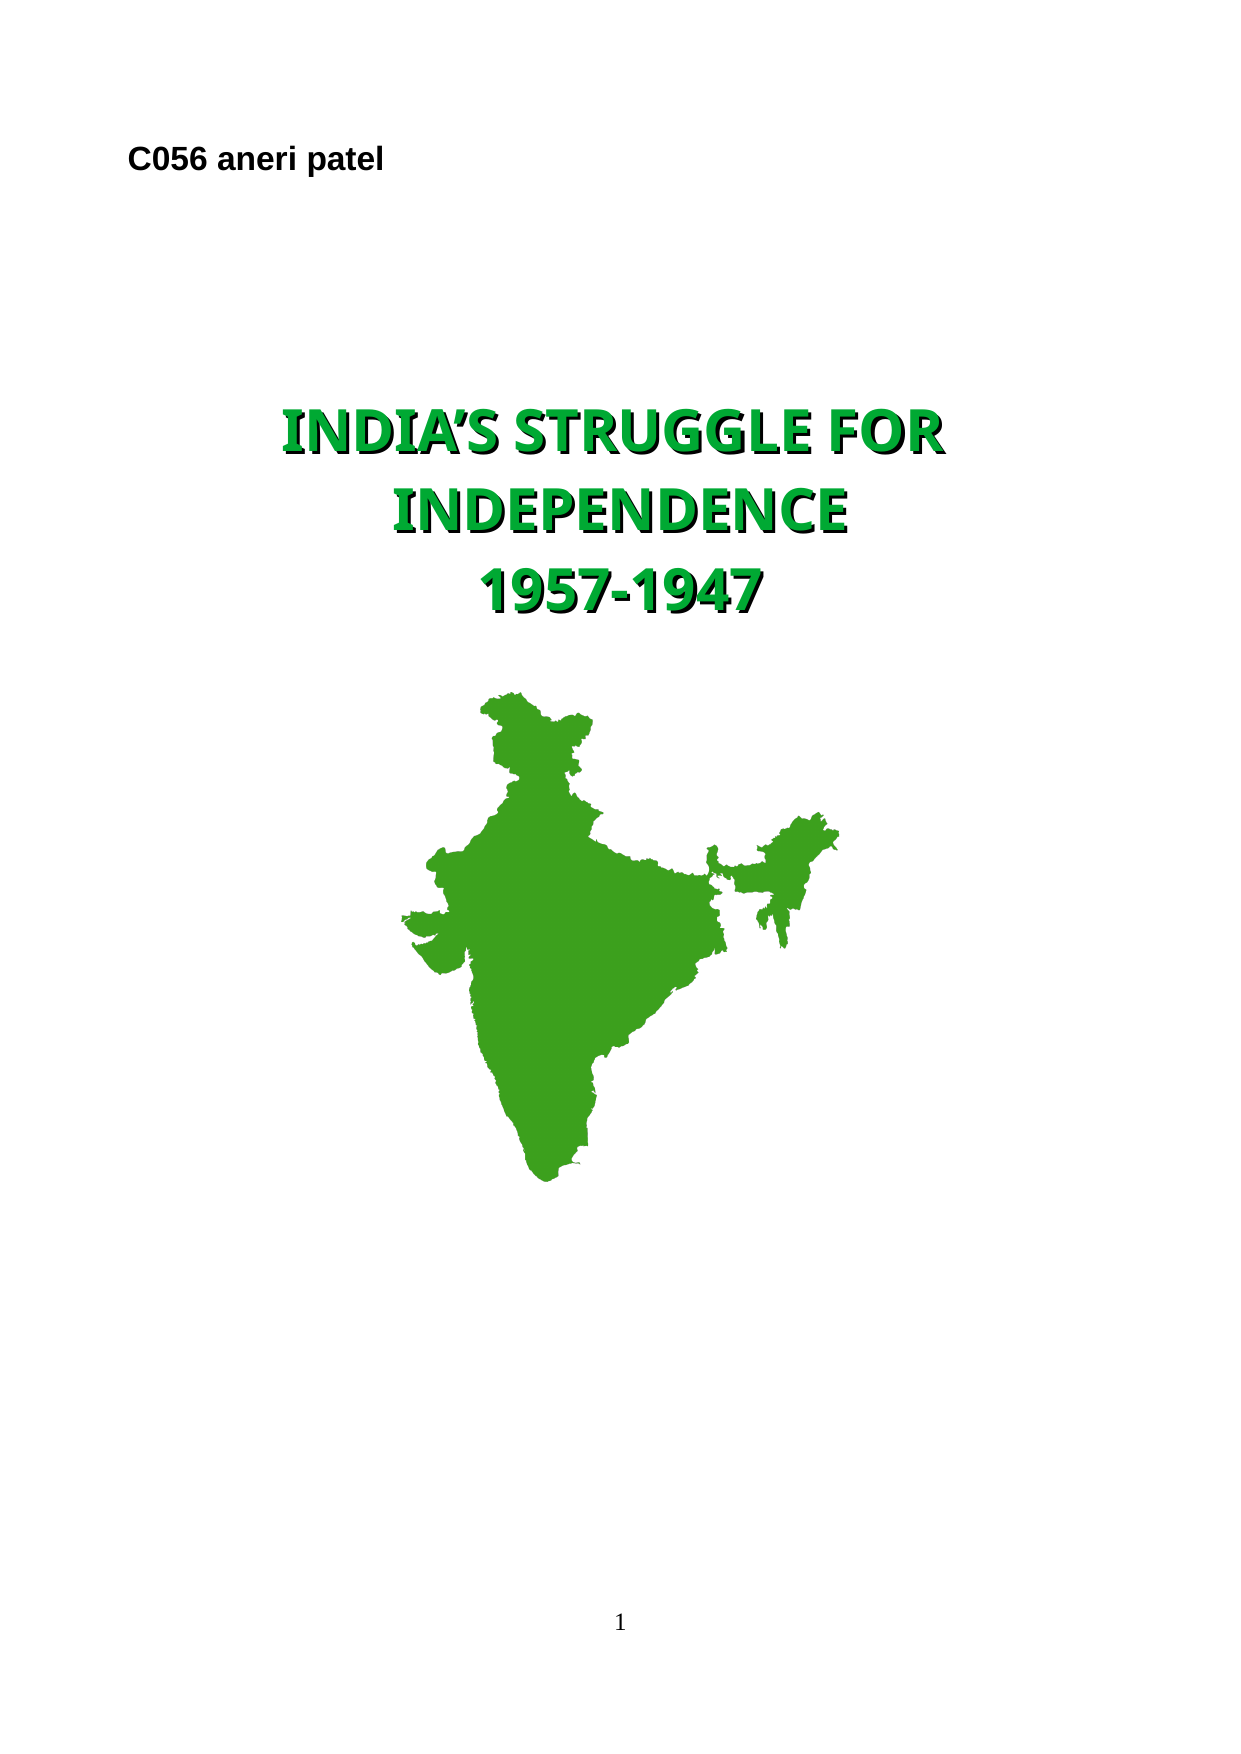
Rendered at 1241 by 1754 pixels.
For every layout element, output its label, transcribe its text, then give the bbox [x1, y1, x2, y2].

text INDEPENDENCE [118, 468, 1122, 548]
picture [401, 692, 840, 1182]
text 1957-1947 [118, 548, 1122, 627]
subtitle C056 aneri patel [118, 139, 1122, 178]
text INDIA’S STRUGGLE FOR [118, 389, 1122, 468]
